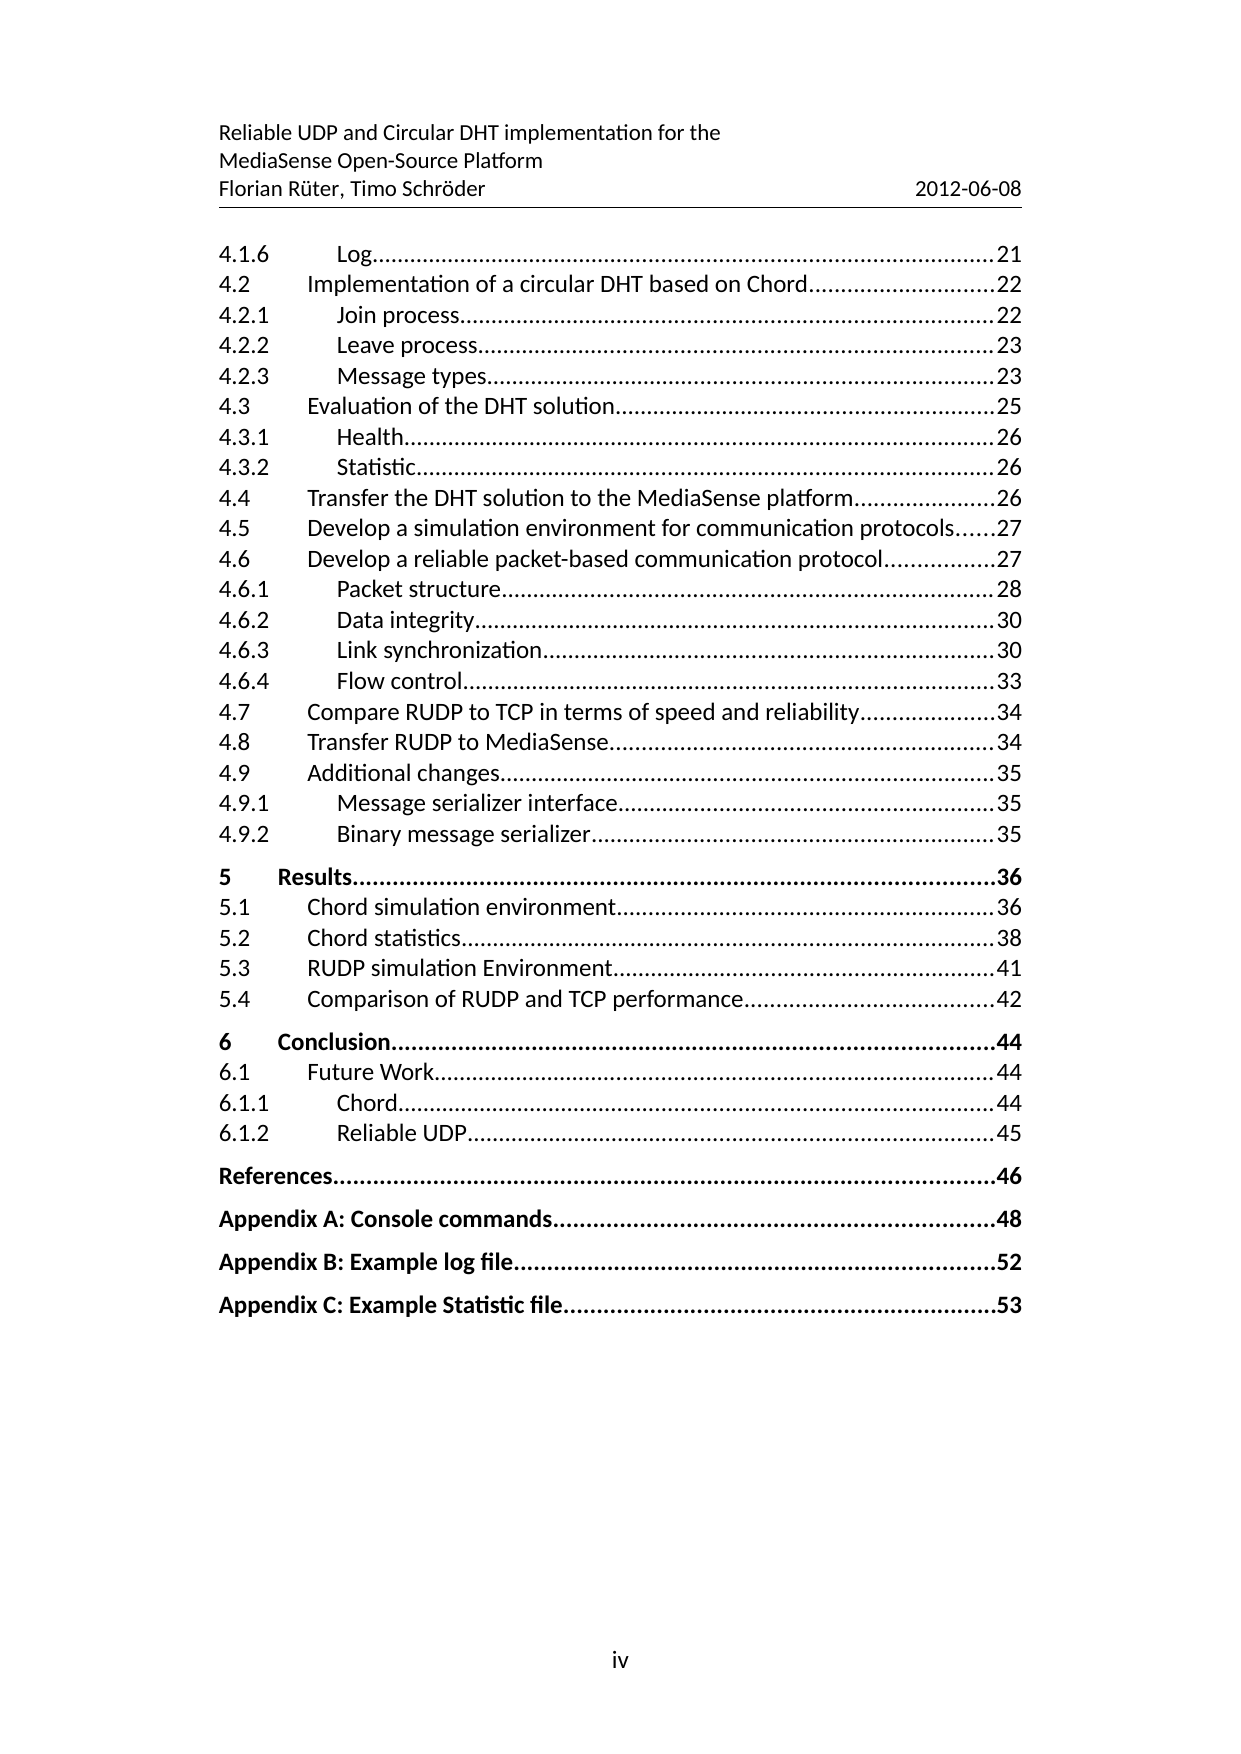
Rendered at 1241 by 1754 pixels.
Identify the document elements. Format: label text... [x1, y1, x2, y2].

text 4.6.3 Link synchronization 30 [218, 634, 1022, 665]
text 6.1.2 Reliable UDP 45 [218, 1117, 1022, 1148]
text 4.3 Evaluation of the DHT solution 25 [218, 390, 1022, 421]
text 5.4 Comparison of RUDP and TCP performance 42 [218, 983, 1022, 1013]
text 4.8 Transfer RUDP to MediaSense 34 [218, 726, 1022, 757]
text 6.1.1 Chord 44 [218, 1087, 1022, 1117]
text 4.6.2 Data integrity 30 [218, 604, 1022, 634]
text Appendix C: Example Statistic file 53 [218, 1289, 1022, 1319]
text 4.9.2 Binary message serializer 35 [218, 818, 1022, 848]
text 4.2.1 Join process 22 [218, 299, 1022, 329]
text 4.9.1 Message serializer interface 35 [218, 787, 1022, 818]
text References 46 [218, 1160, 1022, 1191]
text Appendix B: Example log file 52 [218, 1246, 1022, 1276]
text 6.1 Future Work 44 [218, 1056, 1022, 1087]
text 4.6.1 Packet structure 28 [218, 573, 1022, 604]
text 4.2 Implementation of a circular DHT based on Chord 22 [218, 268, 1022, 299]
text 4.1.6 Log 21 [218, 238, 1022, 268]
text 4.9 Additional changes 35 [218, 757, 1022, 787]
text 5.3 RUDP simulation Environment 41 [218, 952, 1022, 983]
text 4.3.1 Health 26 [218, 421, 1022, 451]
text Appendix A: Console commands 48 [218, 1203, 1022, 1233]
text 5 Results 36 [218, 861, 1022, 891]
text 4.5 Develop a simulation environment for communication protocols 27 [218, 512, 1022, 543]
text 4.2.2 Leave process 23 [218, 329, 1022, 360]
text 5.2 Chord statistics 38 [218, 922, 1022, 952]
text 4.6 Develop a reliable packet-based communication protocol 27 [218, 543, 1022, 573]
text 4.3.2 Statistic 26 [218, 451, 1022, 482]
text 4.4 Transfer the DHT solution to the MediaSense platform 26 [218, 482, 1022, 512]
text 4.6.4 Flow control 33 [218, 665, 1022, 696]
text 4.7 Compare RUDP to TCP in terms of speed and reliability 34 [218, 696, 1022, 726]
text 4.2.3 Message types 23 [218, 360, 1022, 390]
text 6 Conclusion 44 [218, 1026, 1022, 1056]
text 5.1 Chord simulation environment 36 [218, 891, 1022, 922]
